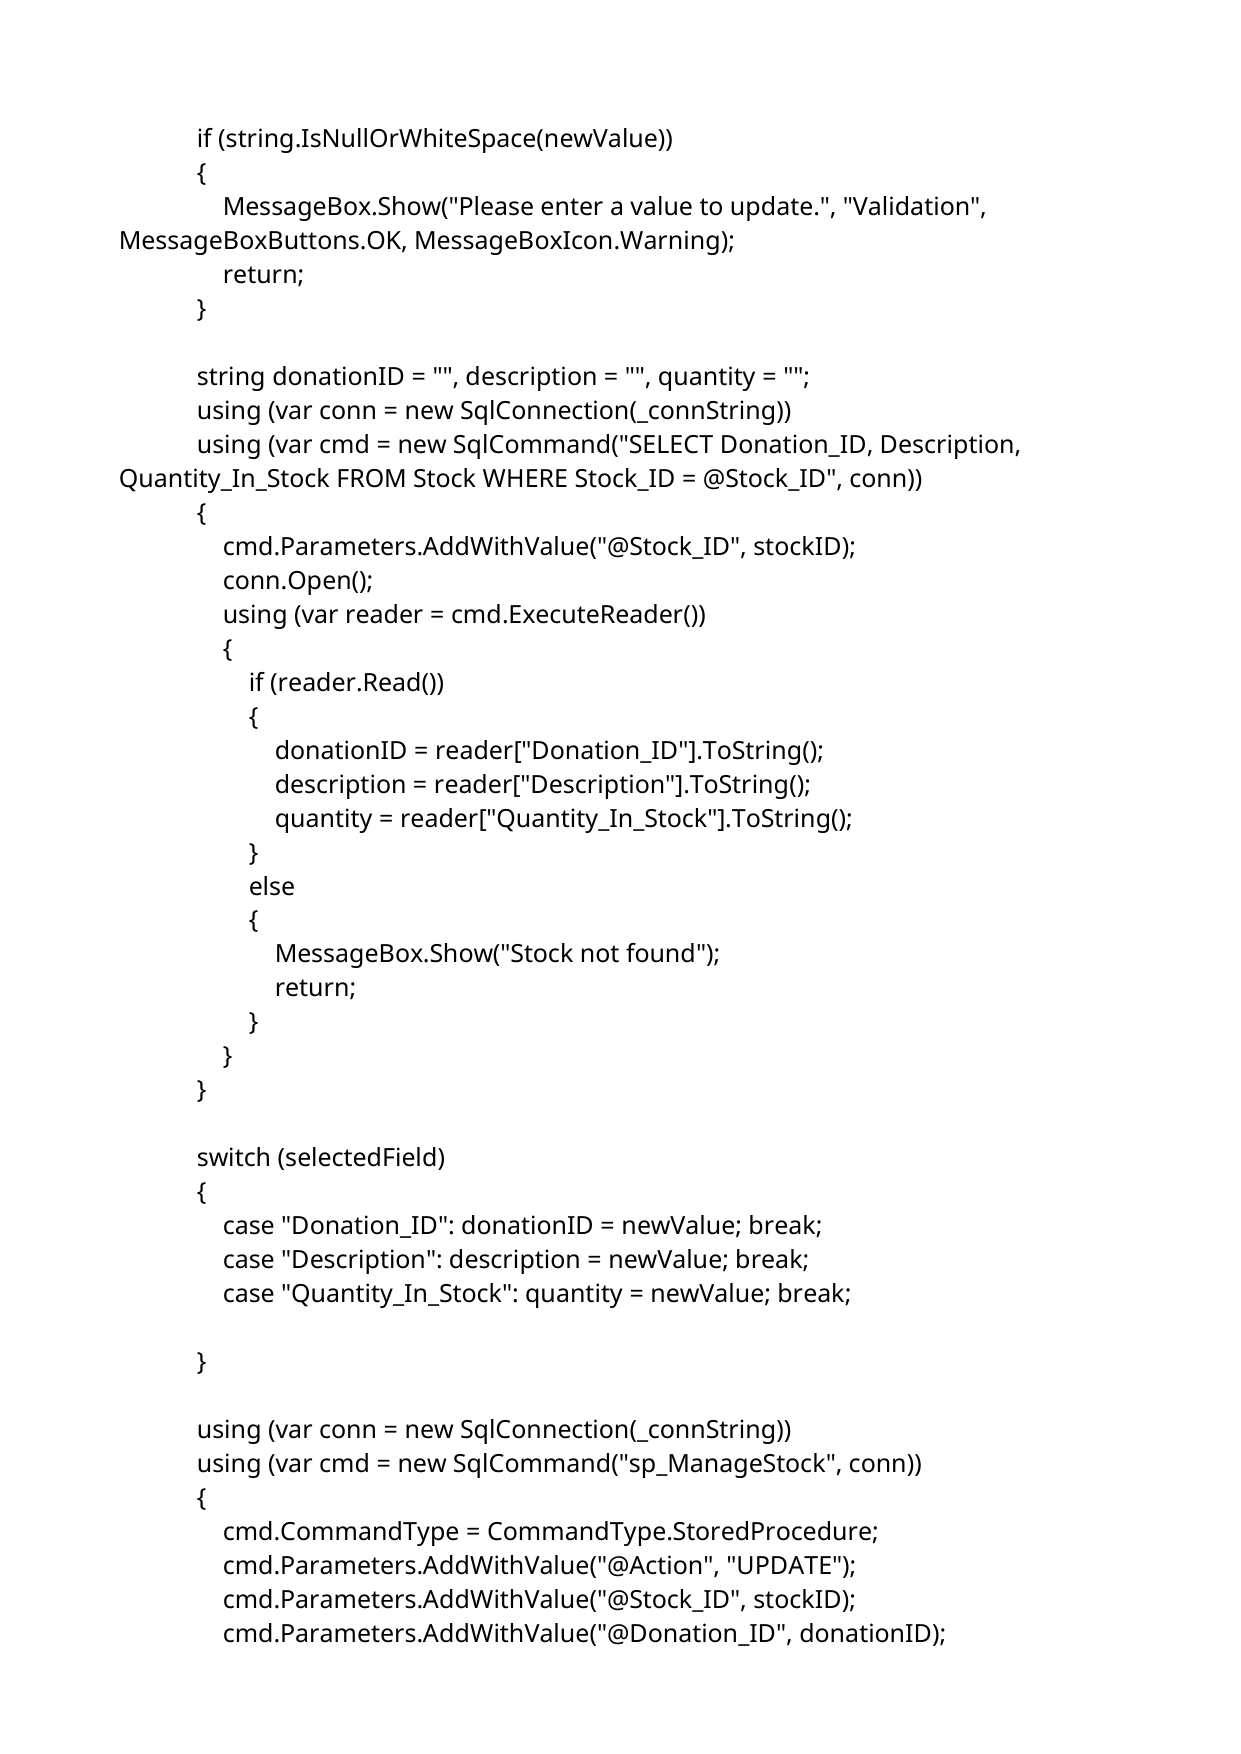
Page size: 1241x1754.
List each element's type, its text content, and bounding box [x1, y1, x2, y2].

text using (var conn = new SqlConnection(_connString)) [119, 393, 1121, 427]
text cmd.Parameters.AddWithValue("@Action", "UPDATE"); [119, 1548, 1121, 1582]
text using (var cmd = new SqlCommand("sp_ManageStock", conn)) [119, 1446, 1121, 1480]
text switch (selectedField) [119, 1140, 1121, 1174]
text } [119, 291, 1121, 325]
text } [119, 1004, 1121, 1038]
text return; [119, 970, 1121, 1004]
text conn.Open(); [119, 563, 1121, 597]
text MessageBox.Show("Stock not found"); [119, 936, 1121, 970]
text return; [119, 257, 1121, 291]
text cmd.Parameters.AddWithValue("@Donation_ID", donationID); [119, 1616, 1121, 1649]
text { [119, 631, 1121, 665]
text { [119, 155, 1121, 189]
text cmd.Parameters.AddWithValue("@Stock_ID", stockID); [119, 1582, 1121, 1616]
text description = reader["Description"].ToString(); [119, 767, 1121, 801]
text { [119, 495, 1121, 529]
text { [119, 902, 1121, 936]
text using (var cmd = new SqlCommand("SELECT Donation_ID, Description, Quantity_In_Stock FROM Stock WHERE Stock_ID = @Stock_ID", conn)) [119, 427, 1121, 495]
text } [119, 1344, 1121, 1378]
text if (string.IsNullOrWhiteSpace(newValue)) [119, 121, 1121, 155]
text if (reader.Read()) [119, 665, 1121, 699]
text { [119, 699, 1121, 733]
text using (var reader = cmd.ExecuteReader()) [119, 597, 1121, 631]
text case "Donation_ID": donationID = newValue; break; [119, 1208, 1121, 1242]
text cmd.Parameters.AddWithValue("@Stock_ID", stockID); [119, 529, 1121, 563]
text { [119, 1174, 1121, 1208]
text using (var conn = new SqlConnection(_connString)) [119, 1412, 1121, 1446]
text case "Quantity_In_Stock": quantity = newValue; break; [119, 1276, 1121, 1310]
text { [119, 1480, 1121, 1514]
text } [119, 1072, 1121, 1106]
text cmd.CommandType = CommandType.StoredProcedure; [119, 1514, 1121, 1548]
text } [119, 834, 1121, 868]
text } [119, 1038, 1121, 1072]
text MessageBox.Show("Please enter a value to update.", "Validation", MessageBoxButtons.OK, MessageBoxIcon.Warning); [119, 189, 1121, 257]
text quantity = reader["Quantity_In_Stock"].ToString(); [119, 801, 1121, 834]
text case "Description": description = newValue; break; [119, 1242, 1121, 1276]
text else [119, 868, 1121, 902]
text donationID = reader["Donation_ID"].ToString(); [119, 733, 1121, 767]
text string donationID = "", description = "", quantity = ""; [119, 359, 1121, 393]
